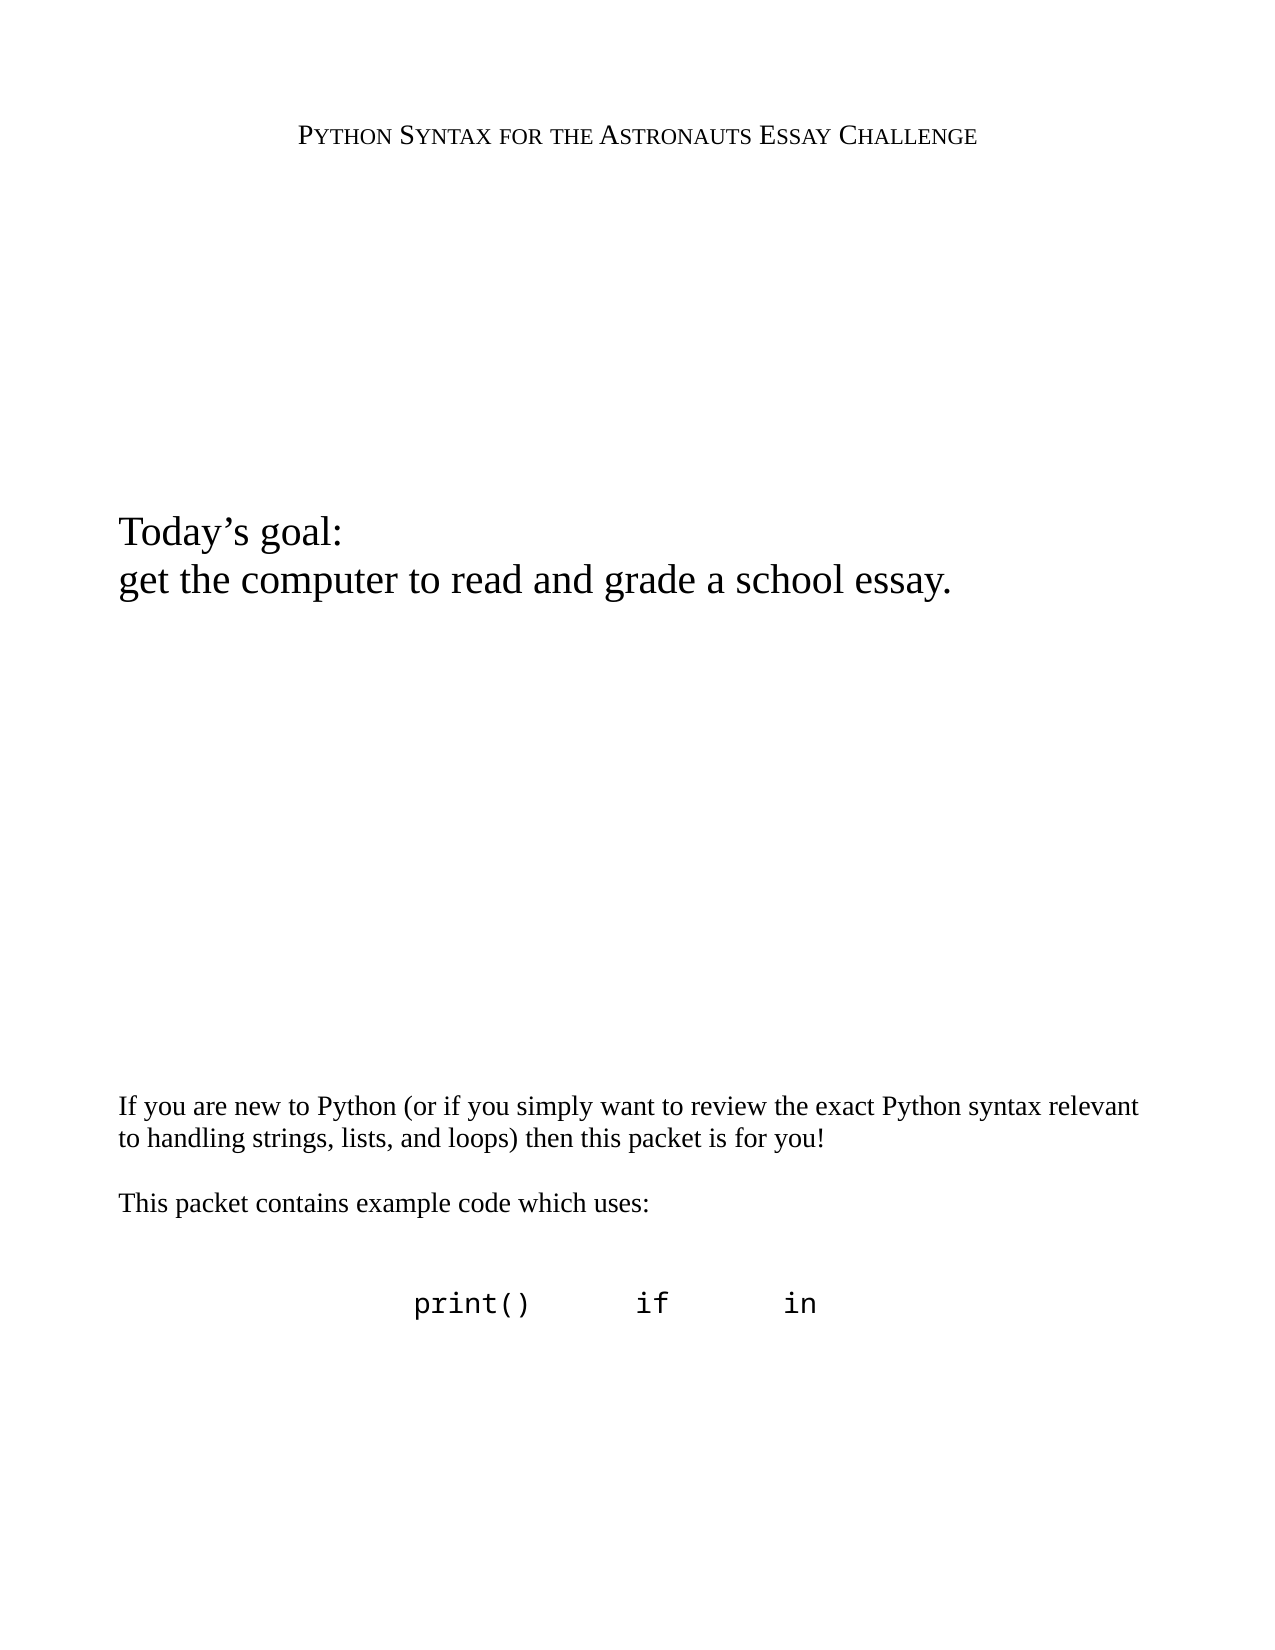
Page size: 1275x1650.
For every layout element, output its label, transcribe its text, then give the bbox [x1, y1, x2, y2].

text This packet contains example code which uses: [118, 1186, 1157, 1218]
text get the computer to read and grade a school essay. [118, 555, 1157, 603]
text Today’s goal: [118, 507, 1157, 555]
text If you are new to Python (or if you simply want to review the exact Python syntax relevant to handling strings, lists, and loops) then this packet is for you! [118, 1089, 1157, 1153]
text Python Syntax for the Astronauts Essay Challenge [118, 118, 1157, 151]
text print() if in [118, 1283, 1157, 1321]
